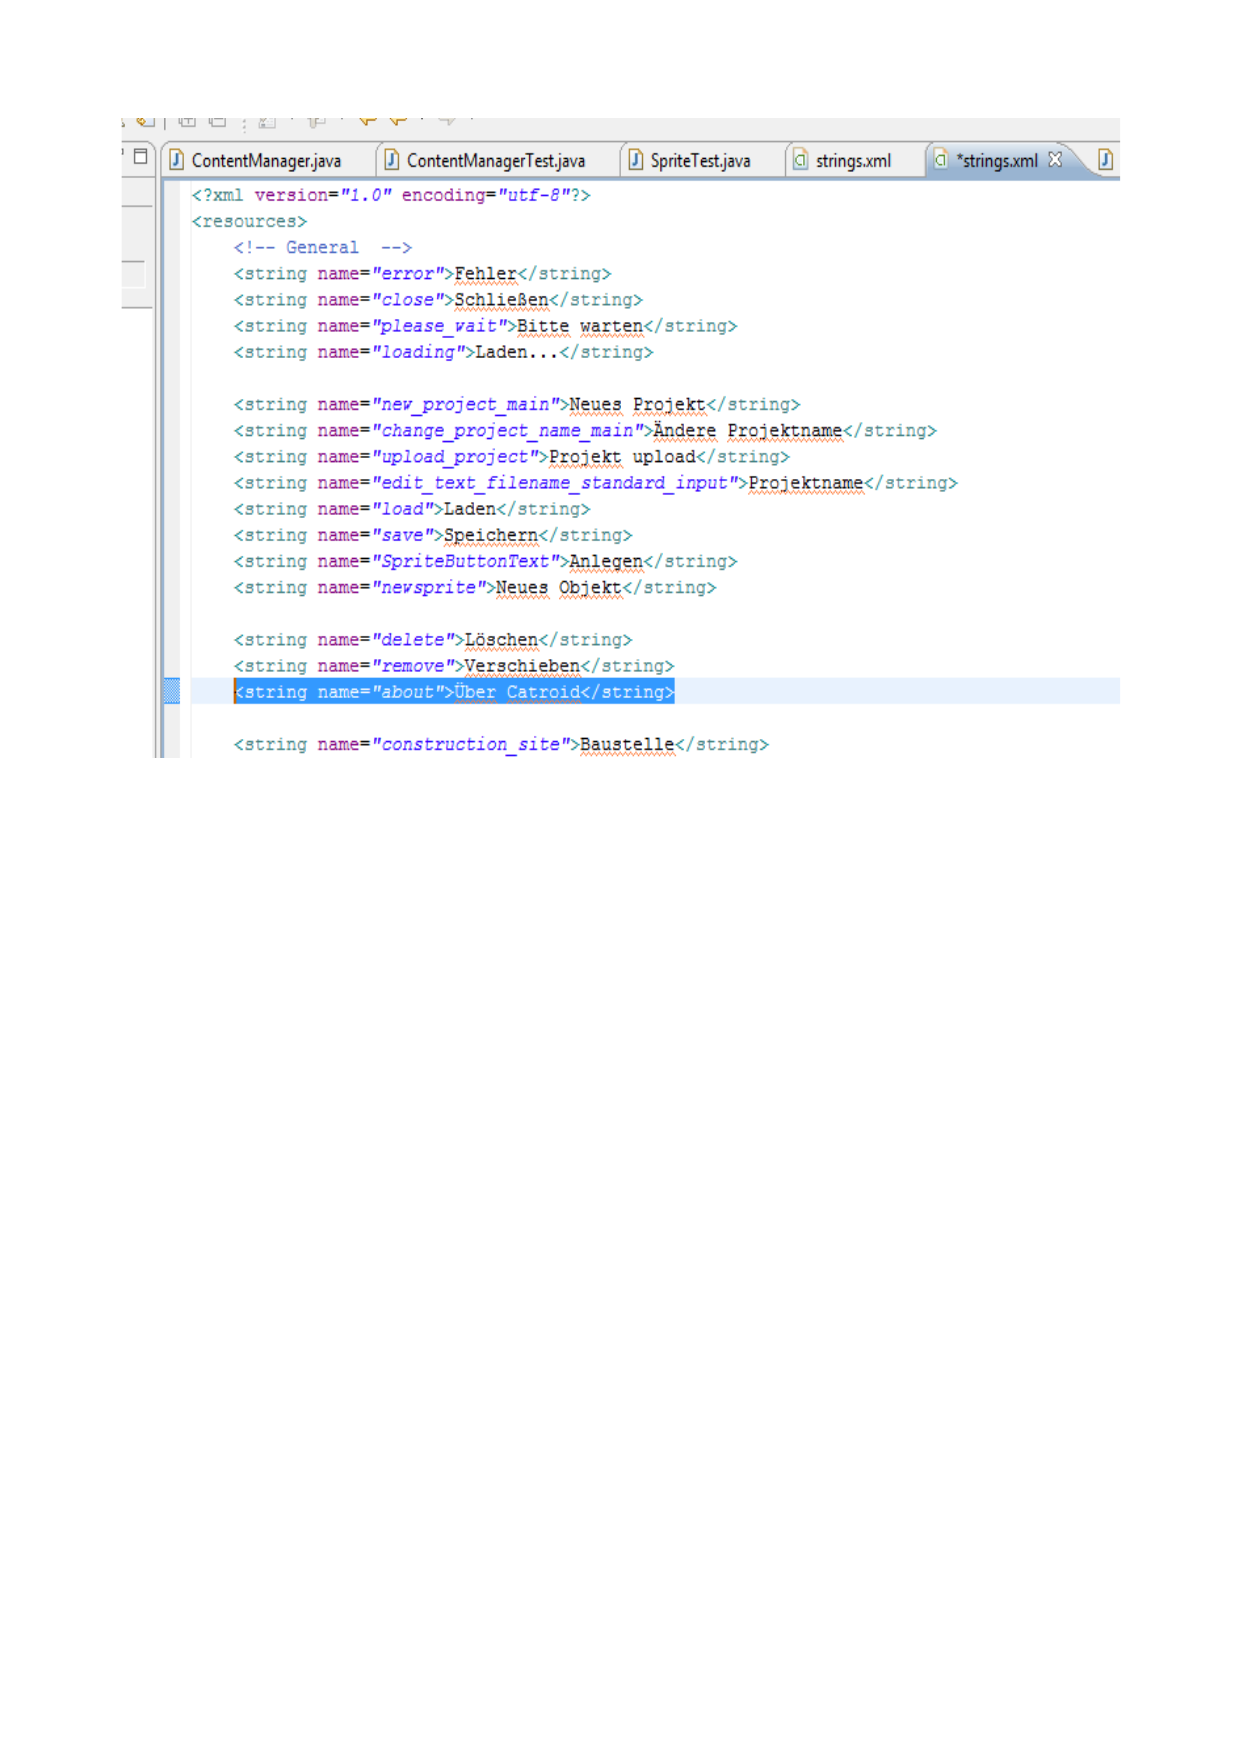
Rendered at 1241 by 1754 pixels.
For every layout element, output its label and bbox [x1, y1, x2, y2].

picture [121, 118, 1121, 758]
